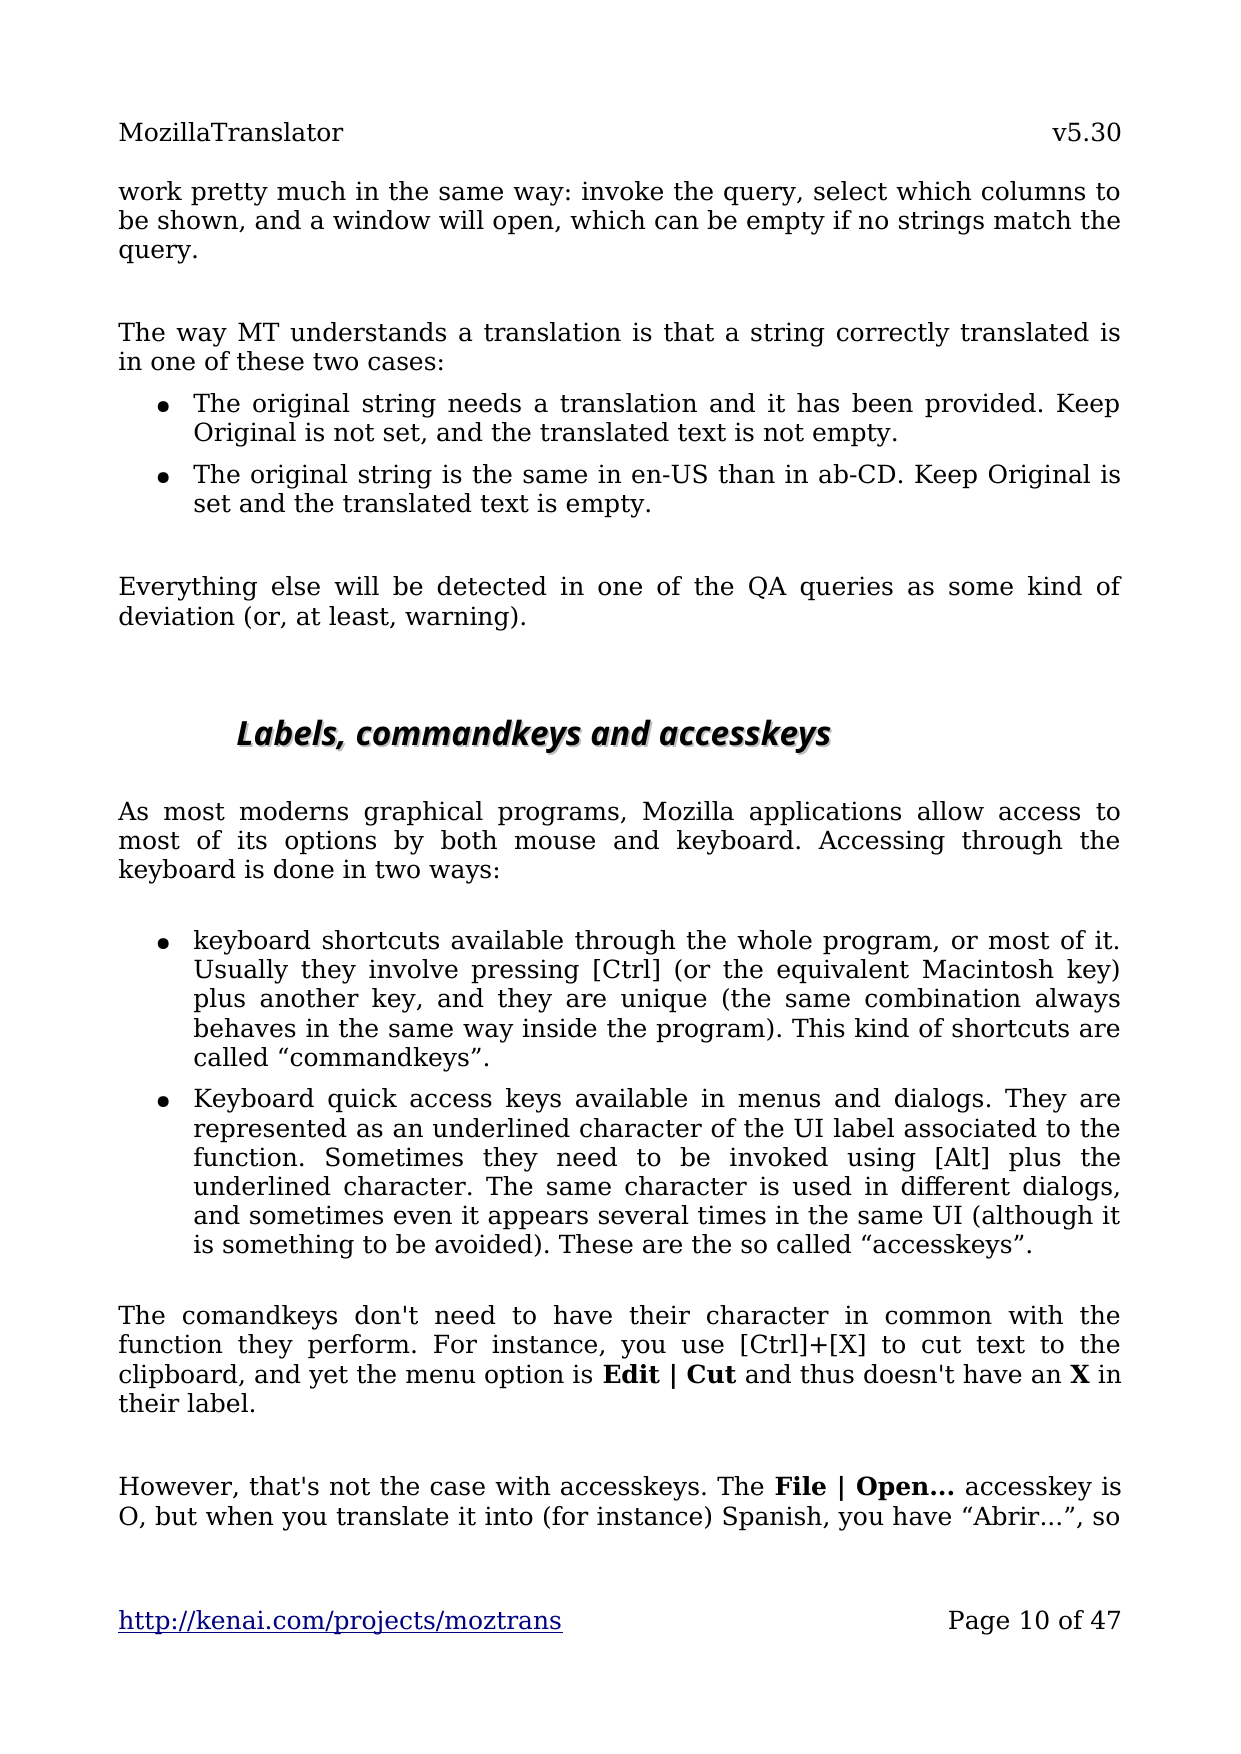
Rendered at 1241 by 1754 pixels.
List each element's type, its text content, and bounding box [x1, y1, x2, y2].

subtitle keyboard shortcuts available through the whole program, or most of it. Usually they involve pressing [Ctrl] (or the equivalent Macintosh key) plus another key, and they are unique (the same combination always behaves in the same way inside the program). This kind of shortcuts are called “commandkeys”. [156, 926, 1122, 1072]
subtitle The original string needs a translation and it has been provided. Keep Original is not set, and the translated text is not empty. [156, 389, 1122, 448]
text The comandkeys don't need to have their character in common with the function they perform. For instance, you use [Ctrl]+[X] to cut text to the clipboard, and yet the menu option is Edit | Cut and thus doesn't have an X in their label. [118, 1301, 1122, 1418]
text work pretty much in the same way: invoke the query, select which columns to be shown, and a window will open, which can be empty if no strings match the query. [118, 177, 1122, 264]
subtitle The original string is the same in en-US than in ab-CD. Keep Original is set and the translated text is empty. [156, 460, 1122, 518]
text However, that's not the case with accesskeys. The File | Open... accesskey is O, but when you translate it into (for instance) Spanish, you have “Abrir...”, so [118, 1472, 1122, 1531]
subtitle Labels, commandkeys and accesskeys [236, 710, 1122, 756]
text The way MT understands a translation is that a string correctly translated is in one of these two cases: [118, 318, 1122, 377]
subtitle Keyboard quick access keys available in menus and dialogs. They are represented as an underlined character of the UI label associated to the function. Sometimes they need to be invoked using [Alt] plus the underlined character. The same character is used in different dialogs, and sometimes even it appears several times in the same UI (although it is something to be avoided). These are the so called “accesskeys”. [156, 1085, 1122, 1260]
text As most moderns graphical programs, Mozilla applications allow access to most of its options by both mouse and keyboard. Accessing through the keyboard is done in two ways: [118, 797, 1122, 885]
text Everything else will be detected in one of the QA queries as some kind of deviation (or, at least, warning). [118, 573, 1122, 631]
